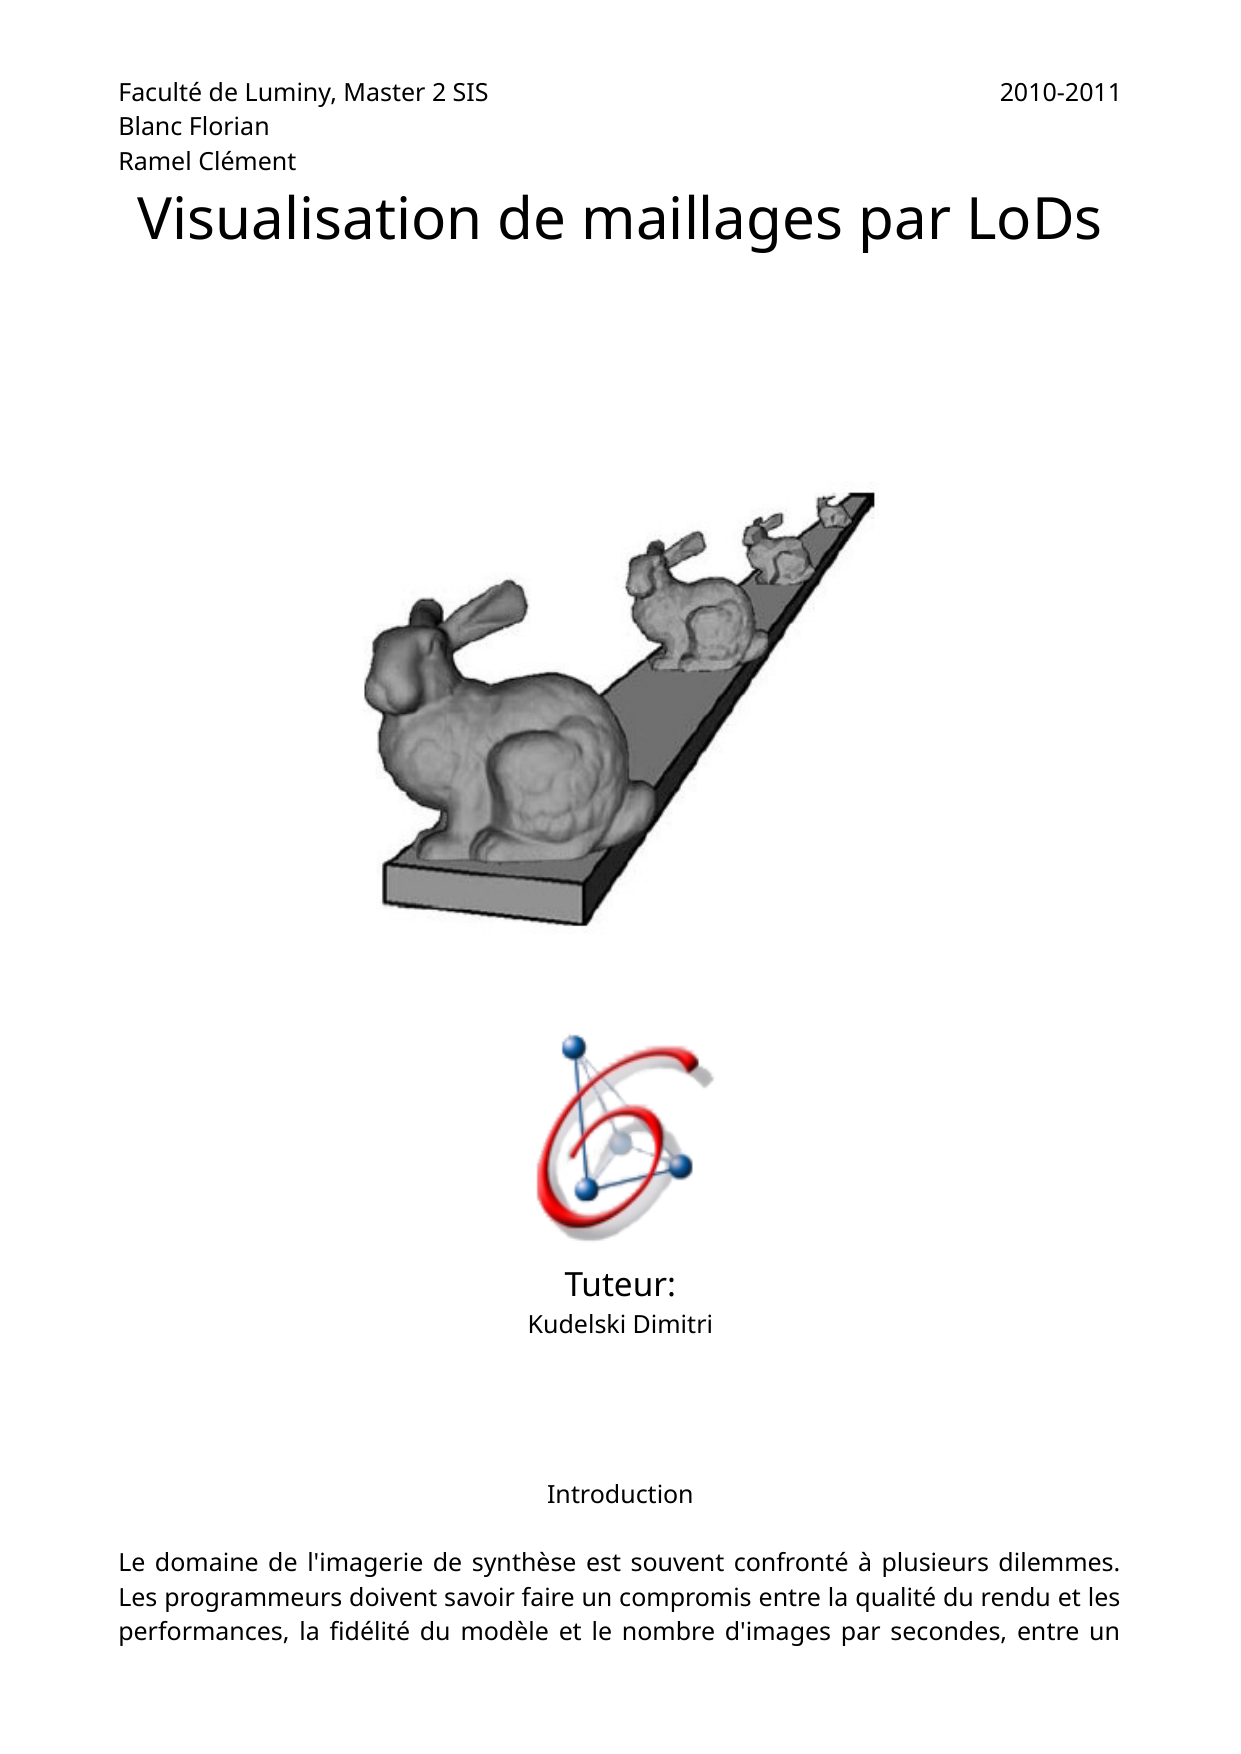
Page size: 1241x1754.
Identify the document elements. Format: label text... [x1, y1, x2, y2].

text Le domaine de l'imagerie de synthèse est souvent confronté à plusieurs dilemmes. Les programmeurs doivent savoir faire un compromis entre la qualité du rendu et les performances, la fidélité du modèle et le nombre d'images par secondes, entre un [118, 1545, 1122, 1647]
text Kudelski Dimitri [118, 1307, 1122, 1341]
text Visualisation de maillages par LoDs [118, 177, 1122, 257]
text Tuteur: [118, 1018, 1122, 1307]
text Introduction [118, 1477, 1122, 1511]
